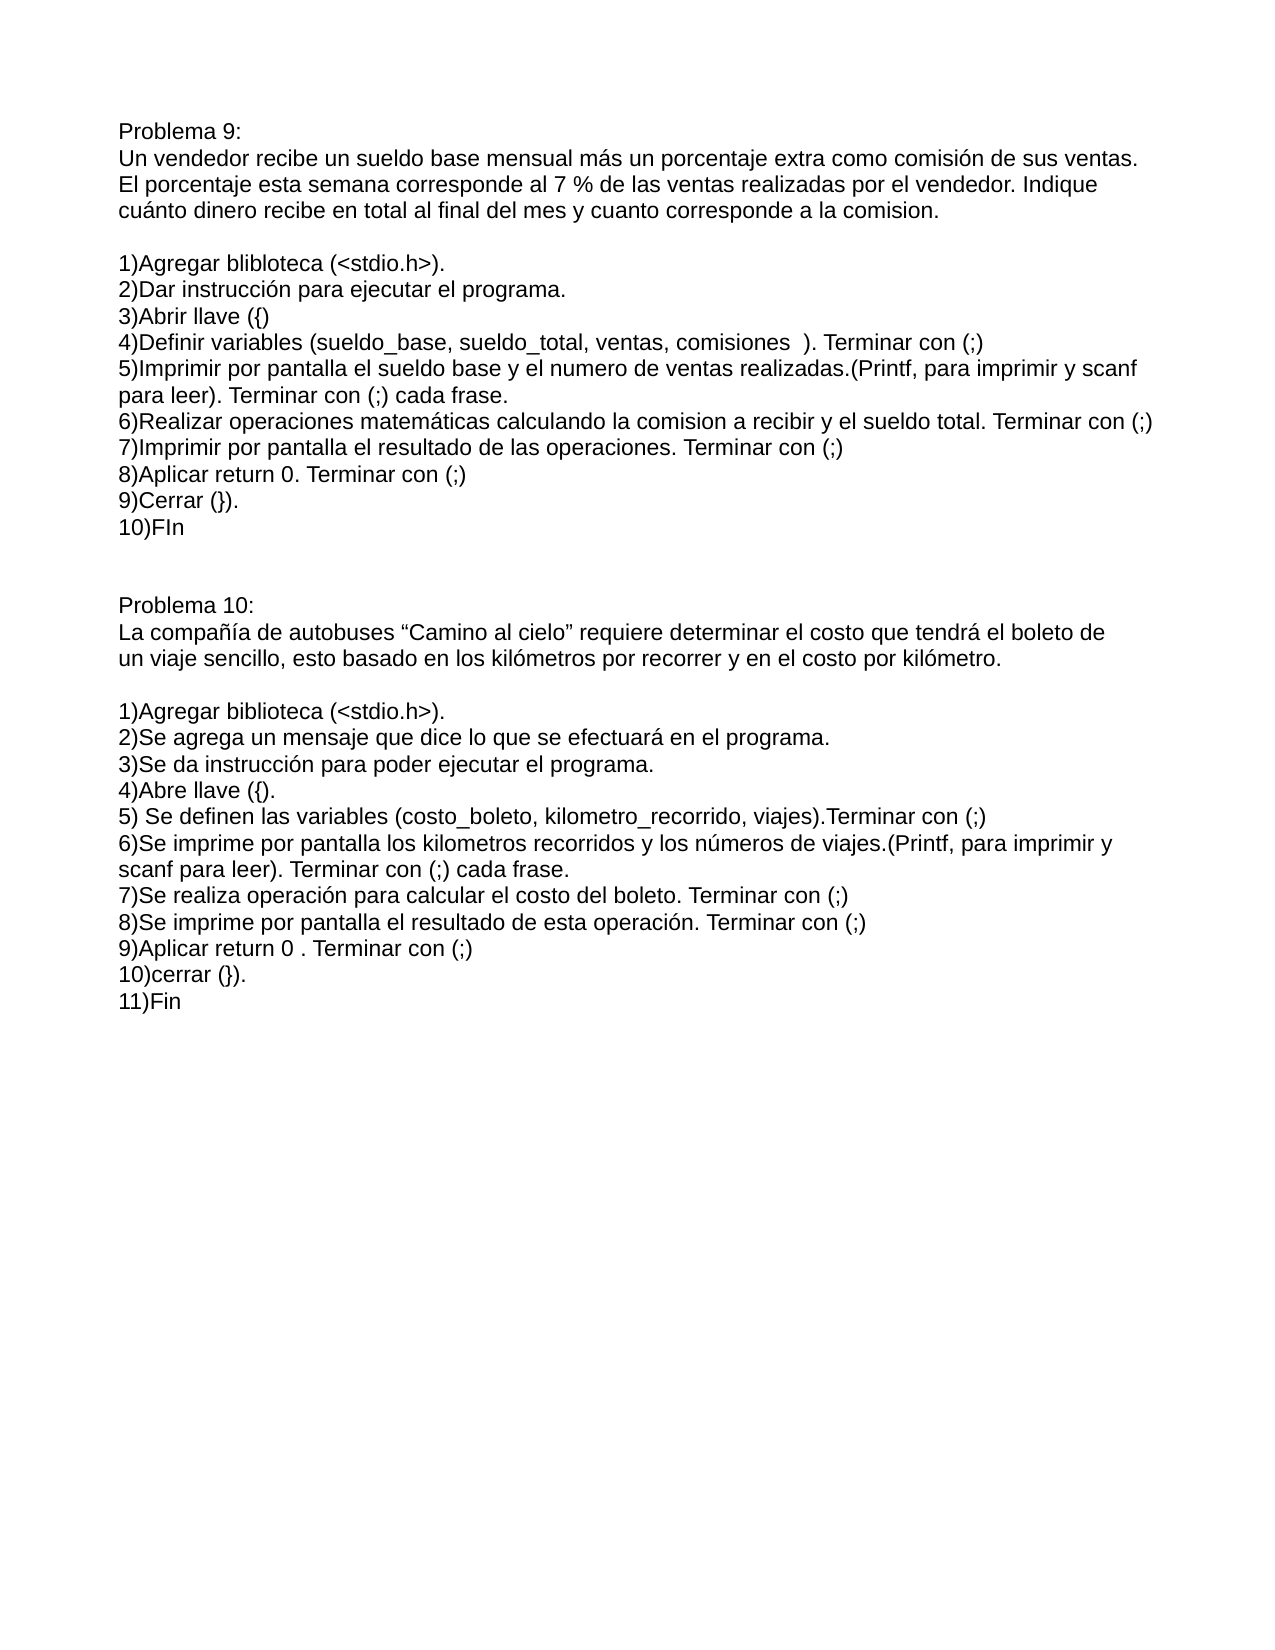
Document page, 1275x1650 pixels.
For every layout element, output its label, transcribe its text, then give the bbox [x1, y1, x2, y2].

text Un vendedor recibe un sueldo base mensual más un porcentaje extra como comisión de sus ventas. El porcentaje esta semana corresponde al 7 % de las ventas realizadas por el vendedor. Indique cuánto dinero recibe en total al final del mes y cuanto corresponde a la comision. [118, 144, 1157, 223]
text 4)Definir variables (sueldo_base, sueldo_total, ventas, comisiones ). Terminar con (;) [118, 329, 1157, 355]
text 9)Aplicar return 0 . Terminar con (;) [118, 935, 1157, 961]
text La compañía de autobuses “Camino al cielo” requiere determinar el costo que tendrá el boleto de [118, 619, 1157, 645]
text 4)Abre llave ({). [118, 777, 1157, 803]
text 6)Se imprime por pantalla los kilometros recorridos y los números de viajes.(Printf, para imprimir y scanf para leer). Terminar con (;) cada frase. [118, 830, 1157, 882]
text 5) Se definen las variables (costo_boleto, kilometro_recorrido, viajes).Terminar con (;) [118, 803, 1157, 830]
text 5)Imprimir por pantalla el sueldo base y el numero de ventas realizadas.(Printf, para imprimir y scanf para leer). Terminar con (;) cada frase. [118, 355, 1157, 408]
text 1)Agregar biblioteca (<stdio.h>). [118, 698, 1157, 724]
text un viaje sencillo, esto basado en los kilómetros por recorrer y en el costo por kilómetro. [118, 645, 1157, 672]
text 7)Se realiza operación para calcular el costo del boleto. Terminar con (;) [118, 882, 1157, 909]
text 3)Se da instrucción para poder ejecutar el programa. [118, 751, 1157, 777]
text 1)Agregar blibloteca (<stdio.h>). [118, 250, 1157, 276]
text 8)Aplicar return 0. Terminar con (;) [118, 461, 1157, 487]
text 7)Imprimir por pantalla el resultado de las operaciones. Terminar con (;) [118, 434, 1157, 461]
text Problema 9: [118, 118, 1157, 144]
text 10)cerrar (}). [118, 961, 1157, 988]
text 2)Dar instrucción para ejecutar el programa. [118, 276, 1157, 303]
text 10)FIn [118, 513, 1157, 540]
text 8)Se imprime por pantalla el resultado de esta operación. Terminar con (;) [118, 909, 1157, 935]
text 3)Abrir llave ({) [118, 303, 1157, 329]
text Problema 10: [118, 592, 1157, 619]
text 9)Cerrar (}). [118, 487, 1157, 513]
text 11)Fin [118, 988, 1157, 1014]
text 6)Realizar operaciones matemáticas calculando la comision a recibir y el sueldo total. Terminar con (;) [118, 408, 1157, 434]
text 2)Se agrega un mensaje que dice lo que se efectuará en el programa. [118, 724, 1157, 751]
